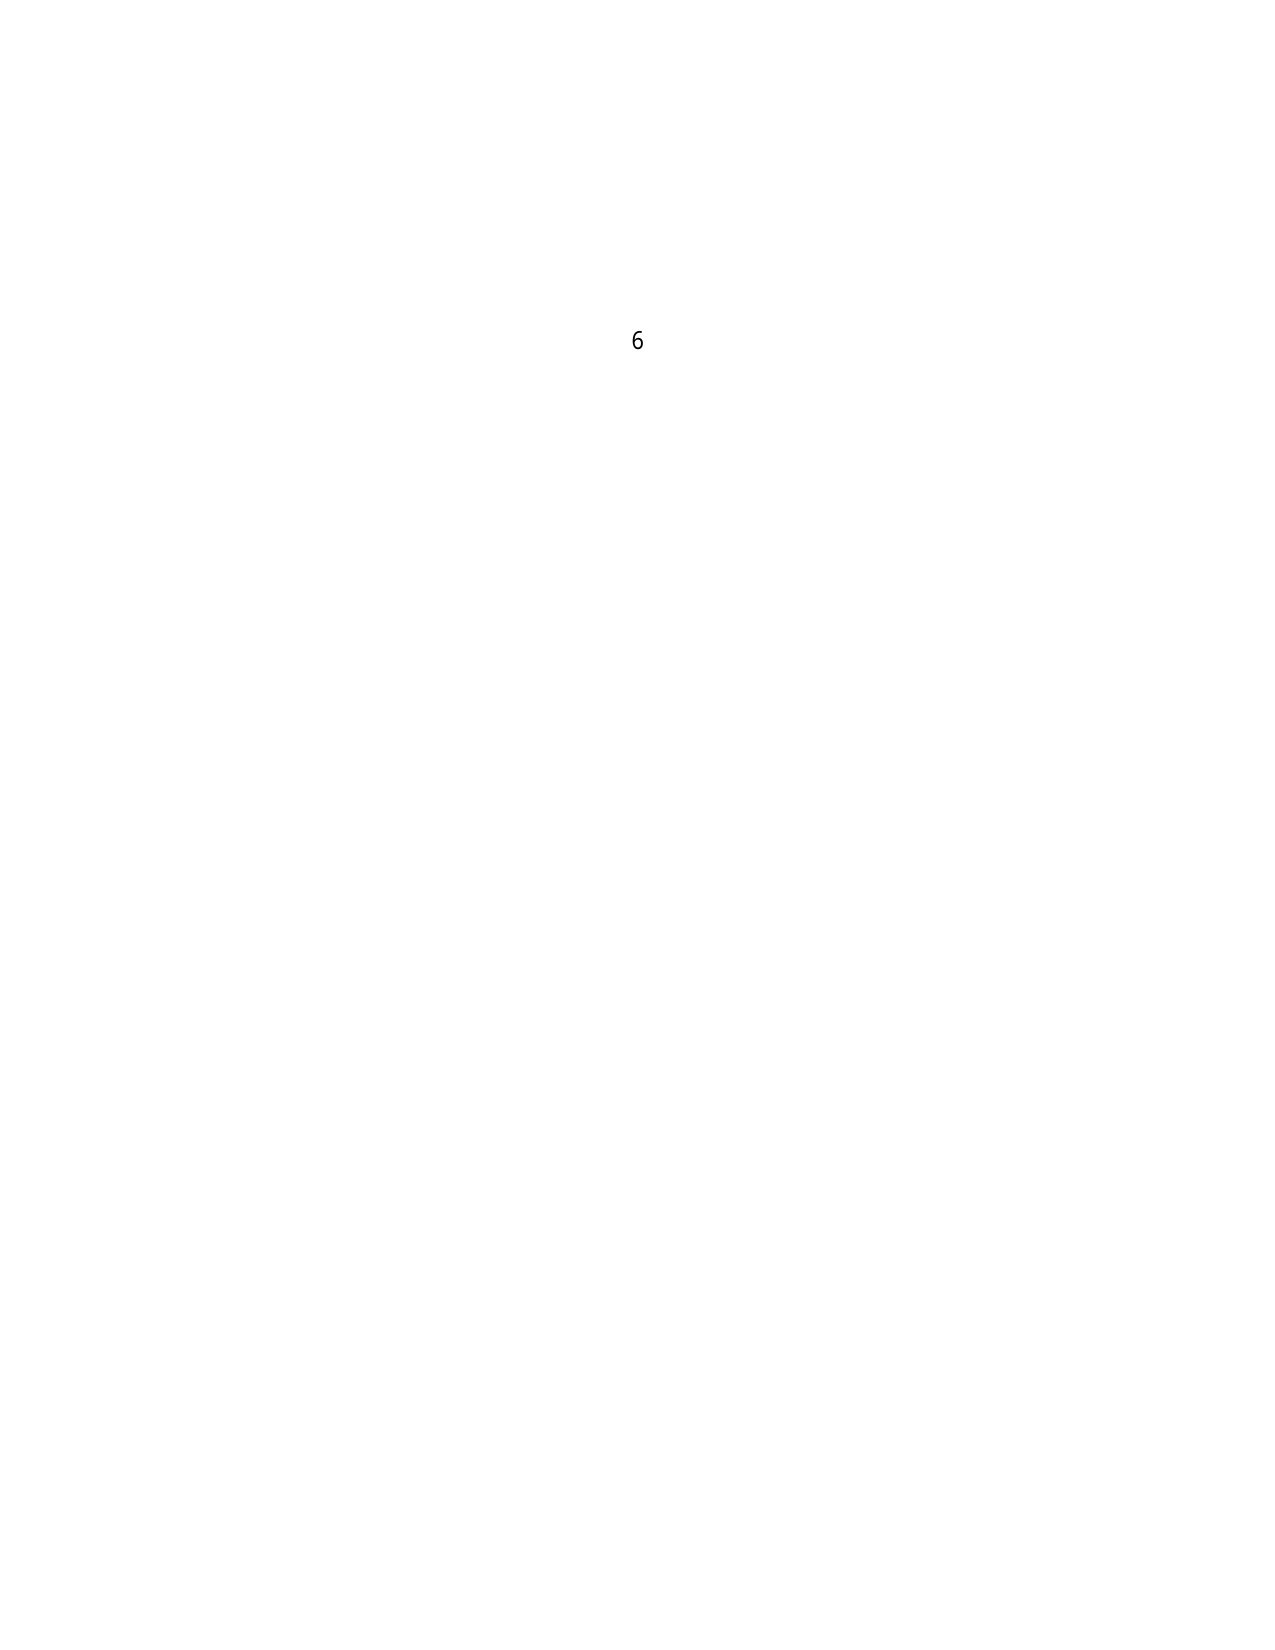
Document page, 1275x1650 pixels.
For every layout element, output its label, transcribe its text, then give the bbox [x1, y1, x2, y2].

text 6 [0, 322, 1275, 356]
